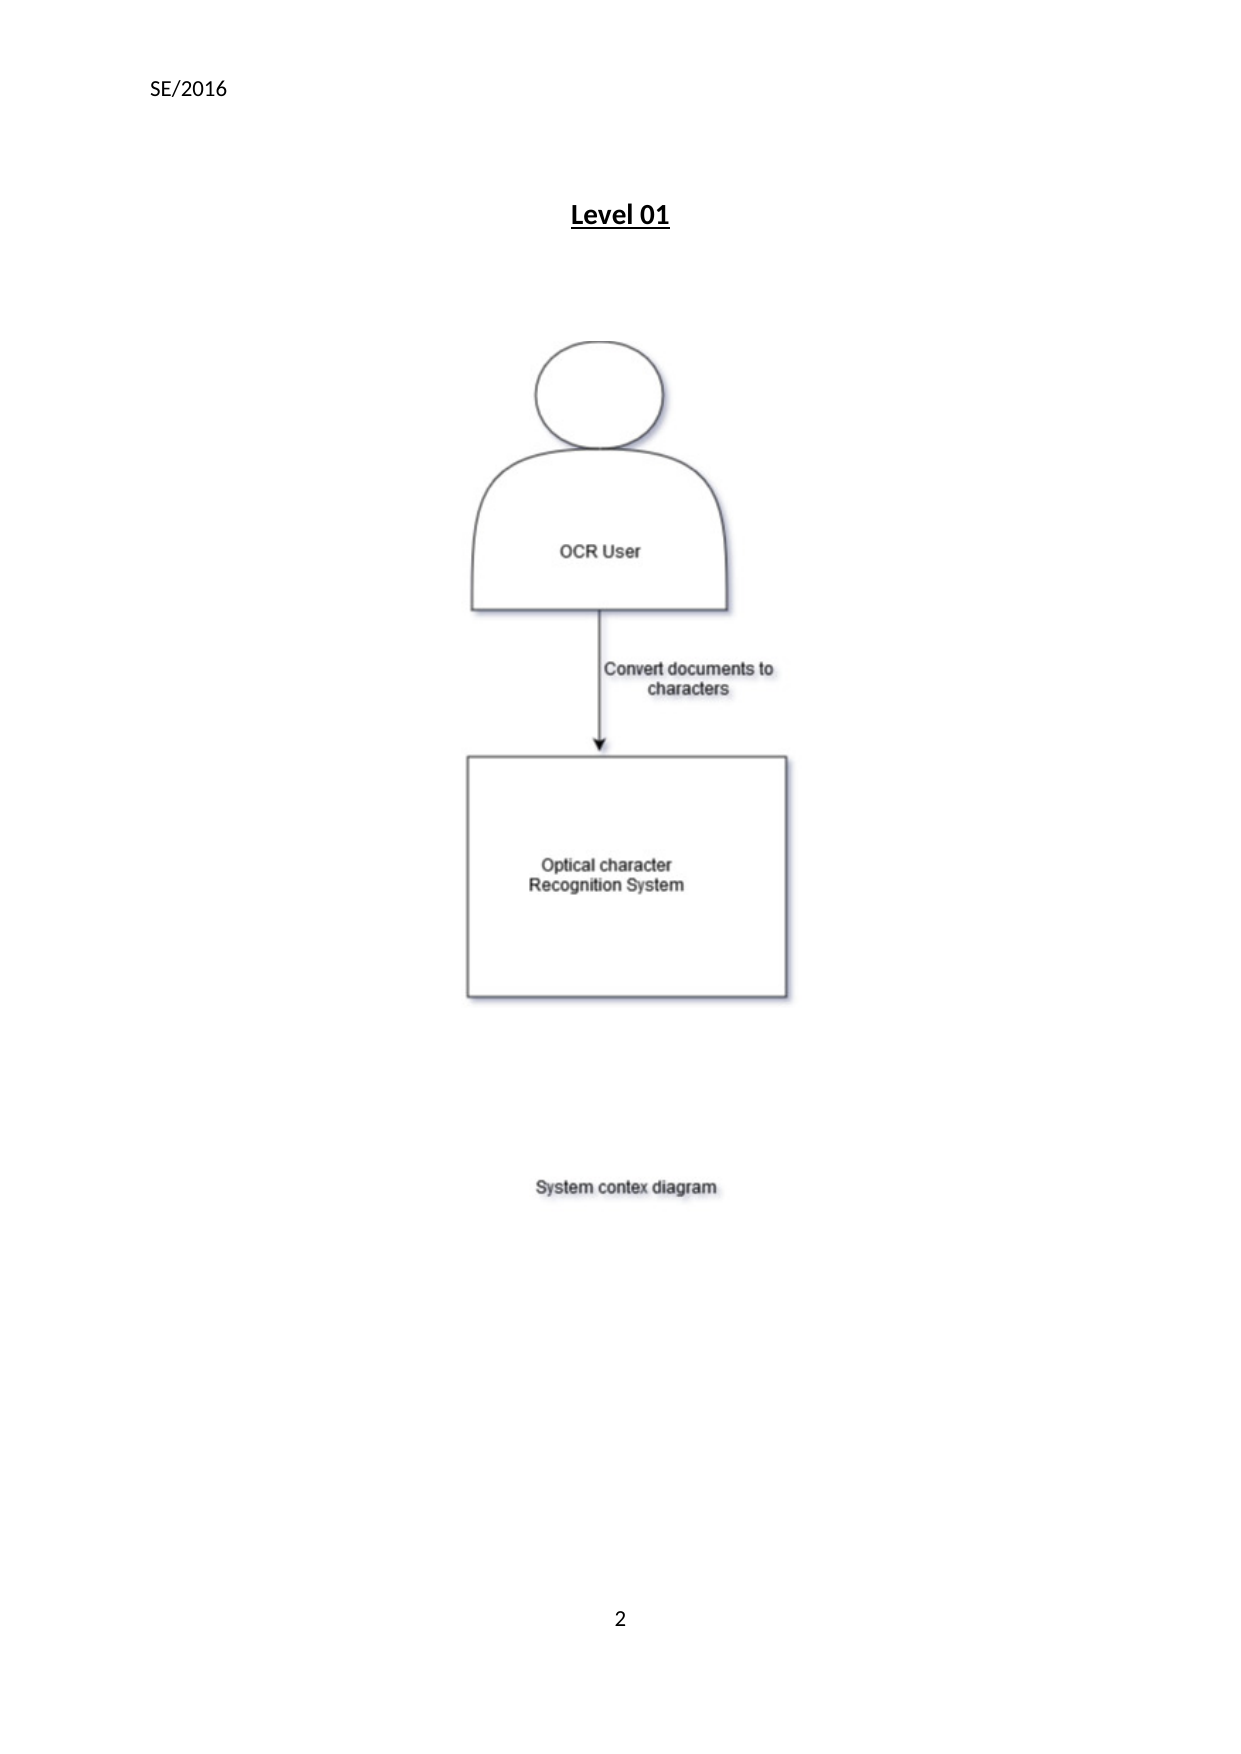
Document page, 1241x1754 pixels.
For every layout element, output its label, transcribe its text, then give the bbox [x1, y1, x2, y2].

text Level 01 [150, 196, 1090, 232]
